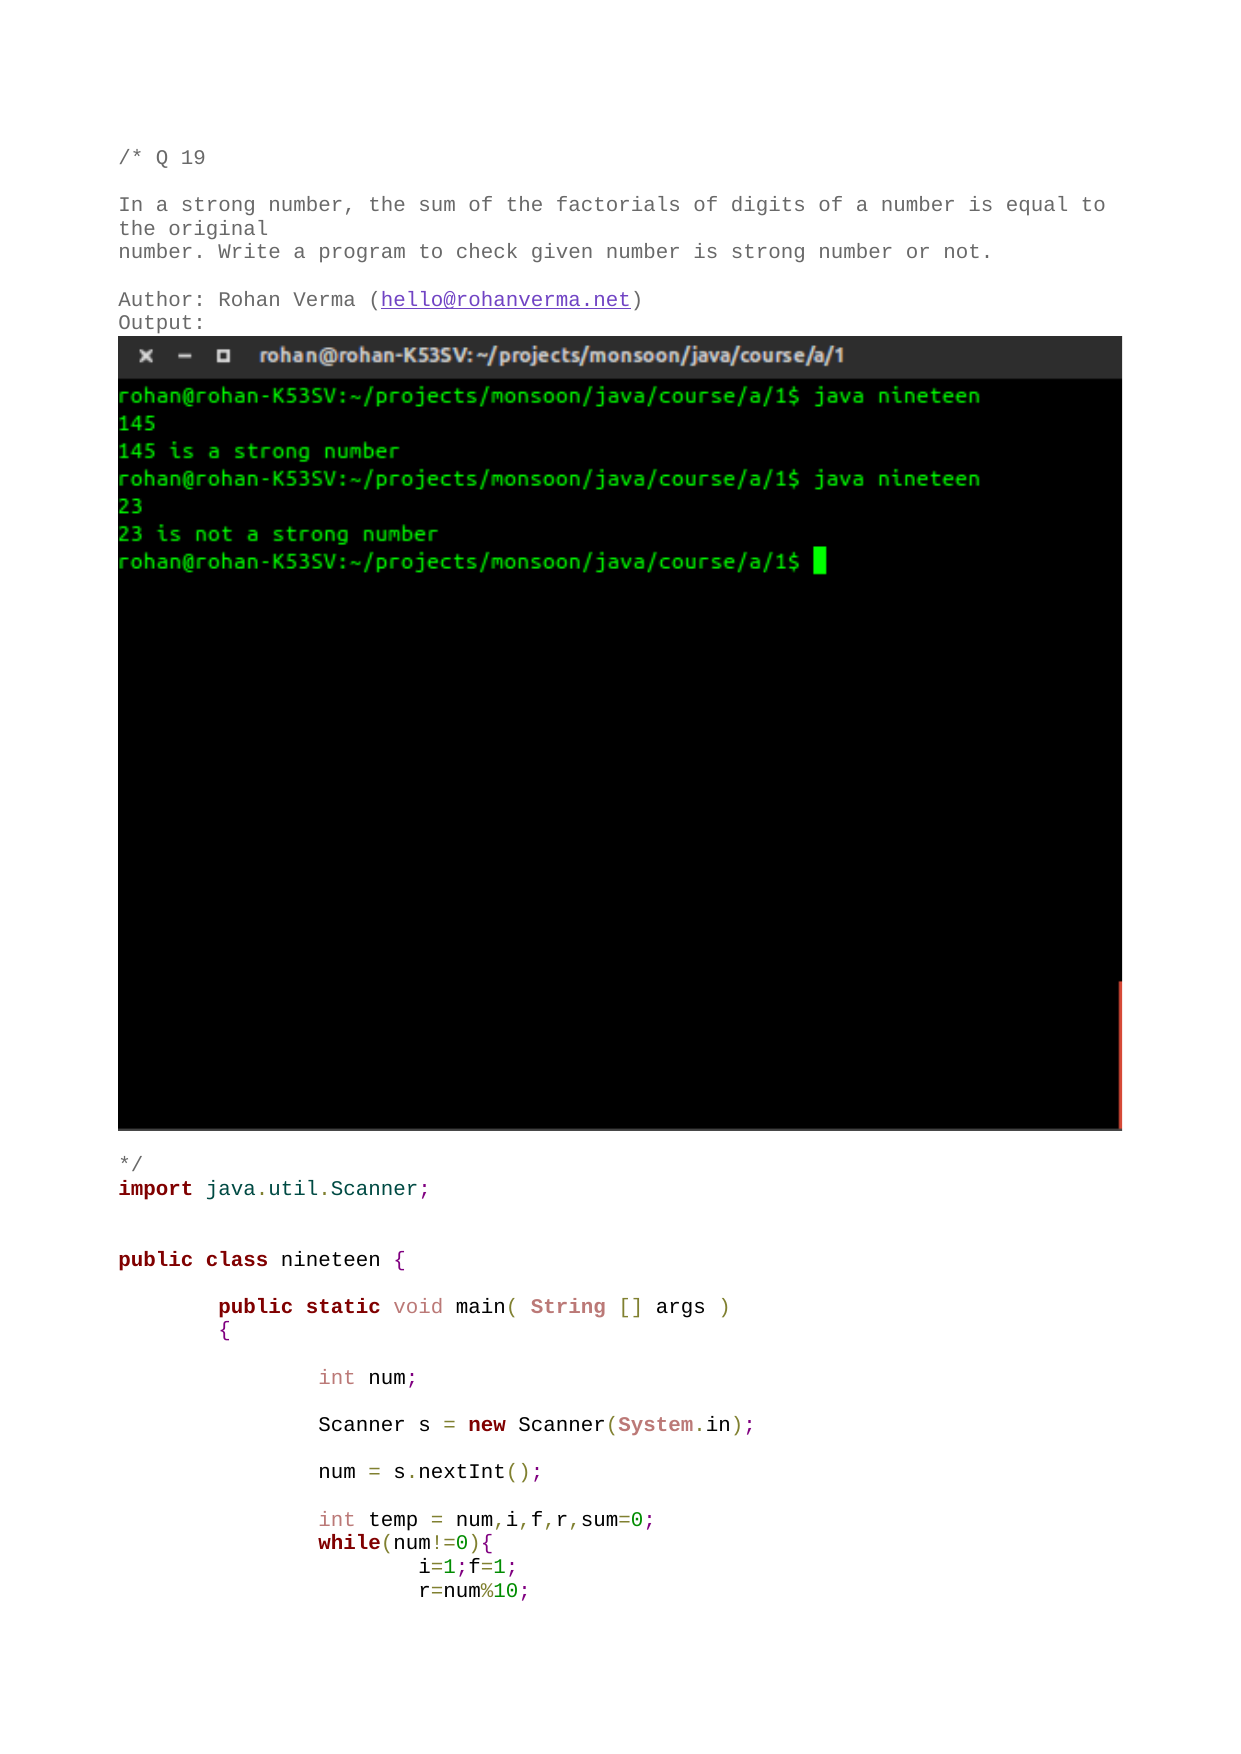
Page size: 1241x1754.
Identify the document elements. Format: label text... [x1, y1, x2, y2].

text num = s.nextInt(); [118, 1461, 1122, 1485]
text number. Write a program to check given number is strong number or not. [118, 241, 1122, 265]
text r=num%10; [118, 1579, 1122, 1603]
text */ [118, 1154, 1122, 1178]
text public class nineteen { [118, 1248, 1122, 1272]
text i=1;f=1; [118, 1556, 1122, 1579]
text int num; [118, 1367, 1122, 1390]
text while(num!=0){ [118, 1532, 1122, 1556]
text Scanner s = new Scanner(System.in); [118, 1414, 1122, 1438]
text public static void main( String [] args ) [118, 1296, 1122, 1319]
text int temp = num,i,f,r,sum=0; [118, 1509, 1122, 1532]
text Author: Rohan Verma (hello@rohanverma.net) [118, 289, 1122, 312]
text import java.util.Scanner; [118, 1178, 1122, 1201]
text { [118, 1319, 1122, 1343]
text /* Q 19 [118, 147, 1122, 170]
text In a strong number, the sum of the factorials of digits of a number is equal to the original [118, 194, 1122, 241]
text Output: [118, 312, 1122, 336]
picture [118, 336, 1123, 1131]
